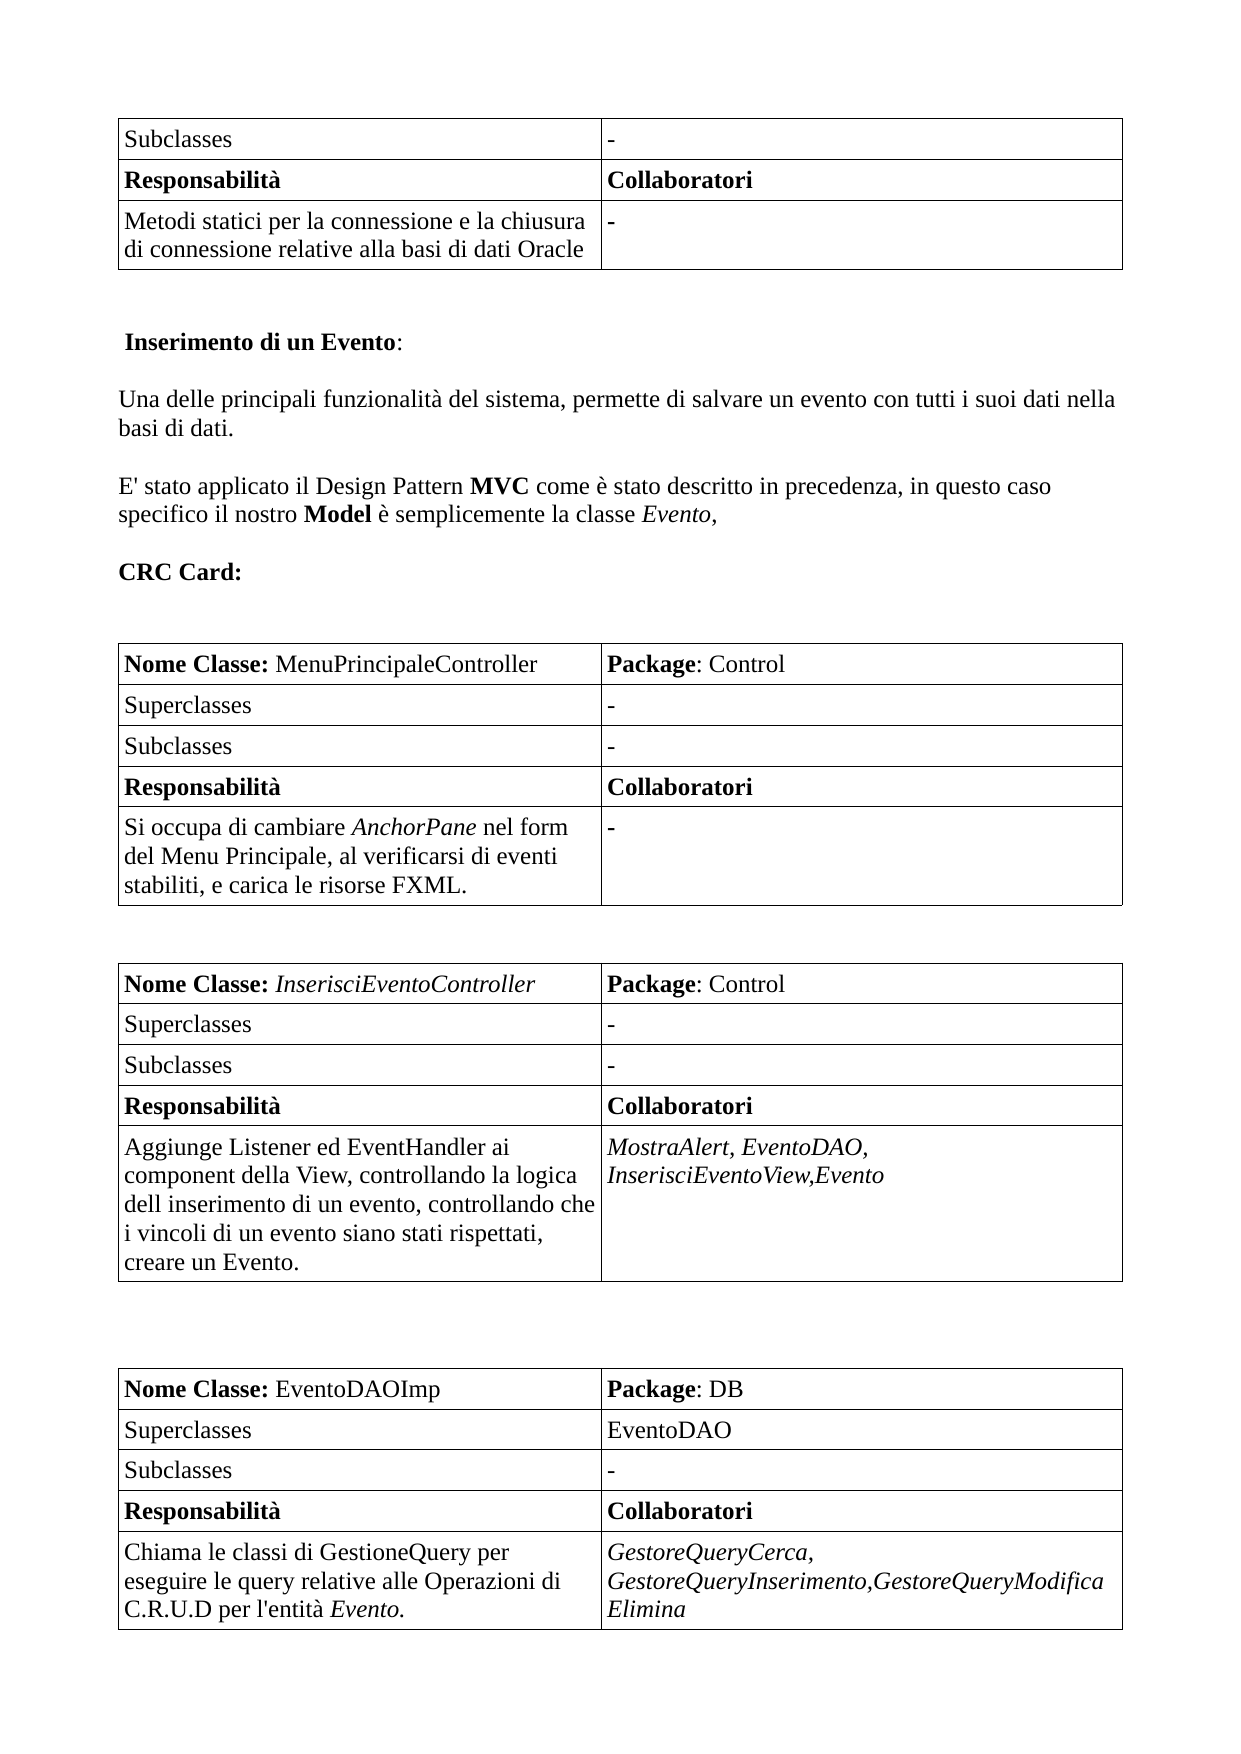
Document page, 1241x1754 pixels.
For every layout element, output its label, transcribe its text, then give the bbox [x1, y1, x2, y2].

table_cell Subclasses [119, 726, 601, 766]
table_cell GestoreQueryCerca, GestoreQueryInserimento,GestoreQueryModificaElimina [602, 1532, 1122, 1629]
table_header Package: Control [602, 644, 1122, 684]
table_cell Aggiunge Listener ed EventHandler ai component della View, controllando la logica dell inserimento di un evento, controllando che i vincoli di un evento siano stati rispettati, creare un Evento. [119, 1126, 601, 1281]
table_header Nome Classe: EventoDAOImp [119, 1369, 601, 1409]
table_cell - [602, 726, 1122, 766]
table_cell Responsabilità [119, 1086, 601, 1125]
table_cell - [602, 201, 1122, 269]
table_header Nome Classe: MenuPrincipaleController [119, 644, 601, 684]
table_cell Subclasses [119, 1450, 601, 1490]
table_cell MostraAlert, EventoDAO, InserisciEventoView,Evento [602, 1126, 1122, 1281]
table_cell Responsabilità [119, 160, 601, 199]
text Inserimento di un Evento: [118, 327, 1122, 356]
table_cell - [602, 807, 1122, 904]
table_cell Collaboratori [602, 767, 1122, 806]
table_header Nome Classe: InserisciEventoController [119, 964, 601, 1003]
table_cell Superclasses [119, 1410, 601, 1449]
table_cell Chiama le classi di GestioneQuery per eseguire le query relative alle Operazioni di C.R.U.D per l'entità Evento. [119, 1532, 601, 1629]
table_cell - [602, 119, 1122, 159]
table_cell Responsabilità [119, 767, 601, 806]
table_cell Subclasses [119, 1045, 601, 1085]
table_cell Superclasses [119, 1004, 601, 1044]
table_cell Superclasses [119, 685, 601, 725]
table_cell - [602, 1004, 1122, 1044]
table_cell - [602, 1450, 1122, 1490]
table_cell Subclasses [119, 119, 601, 159]
table_cell Si occupa di cambiare AnchorPane nel form del Menu Principale, al verificarsi di eventi stabiliti, e carica le risorse FXML. [119, 807, 601, 904]
text E' stato applicato il Design Pattern MVC come è stato descritto in precedenza, in questo caso specifico il nostro Model è semplicemente la classe Evento, [118, 471, 1122, 528]
table_header Package: DB [602, 1369, 1122, 1409]
table_cell - [602, 685, 1122, 725]
table_cell Metodi statici per la connessione e la chiusura di connessione relative alla basi di dati Oracle [119, 201, 601, 269]
table_cell Responsabilità [119, 1491, 601, 1531]
text Una delle principali funzionalità del sistema, permette di salvare un evento con tutti i suoi dati nella basi di dati. [118, 384, 1122, 442]
table_cell EventoDAO [602, 1410, 1122, 1449]
table_header Package: Control [602, 964, 1122, 1003]
table_cell Collaboratori [602, 160, 1122, 199]
table_cell - [602, 1045, 1122, 1085]
table_cell Collaboratori [602, 1086, 1122, 1125]
table_cell Collaboratori [602, 1491, 1122, 1531]
text CRC Card: [118, 557, 1122, 586]
